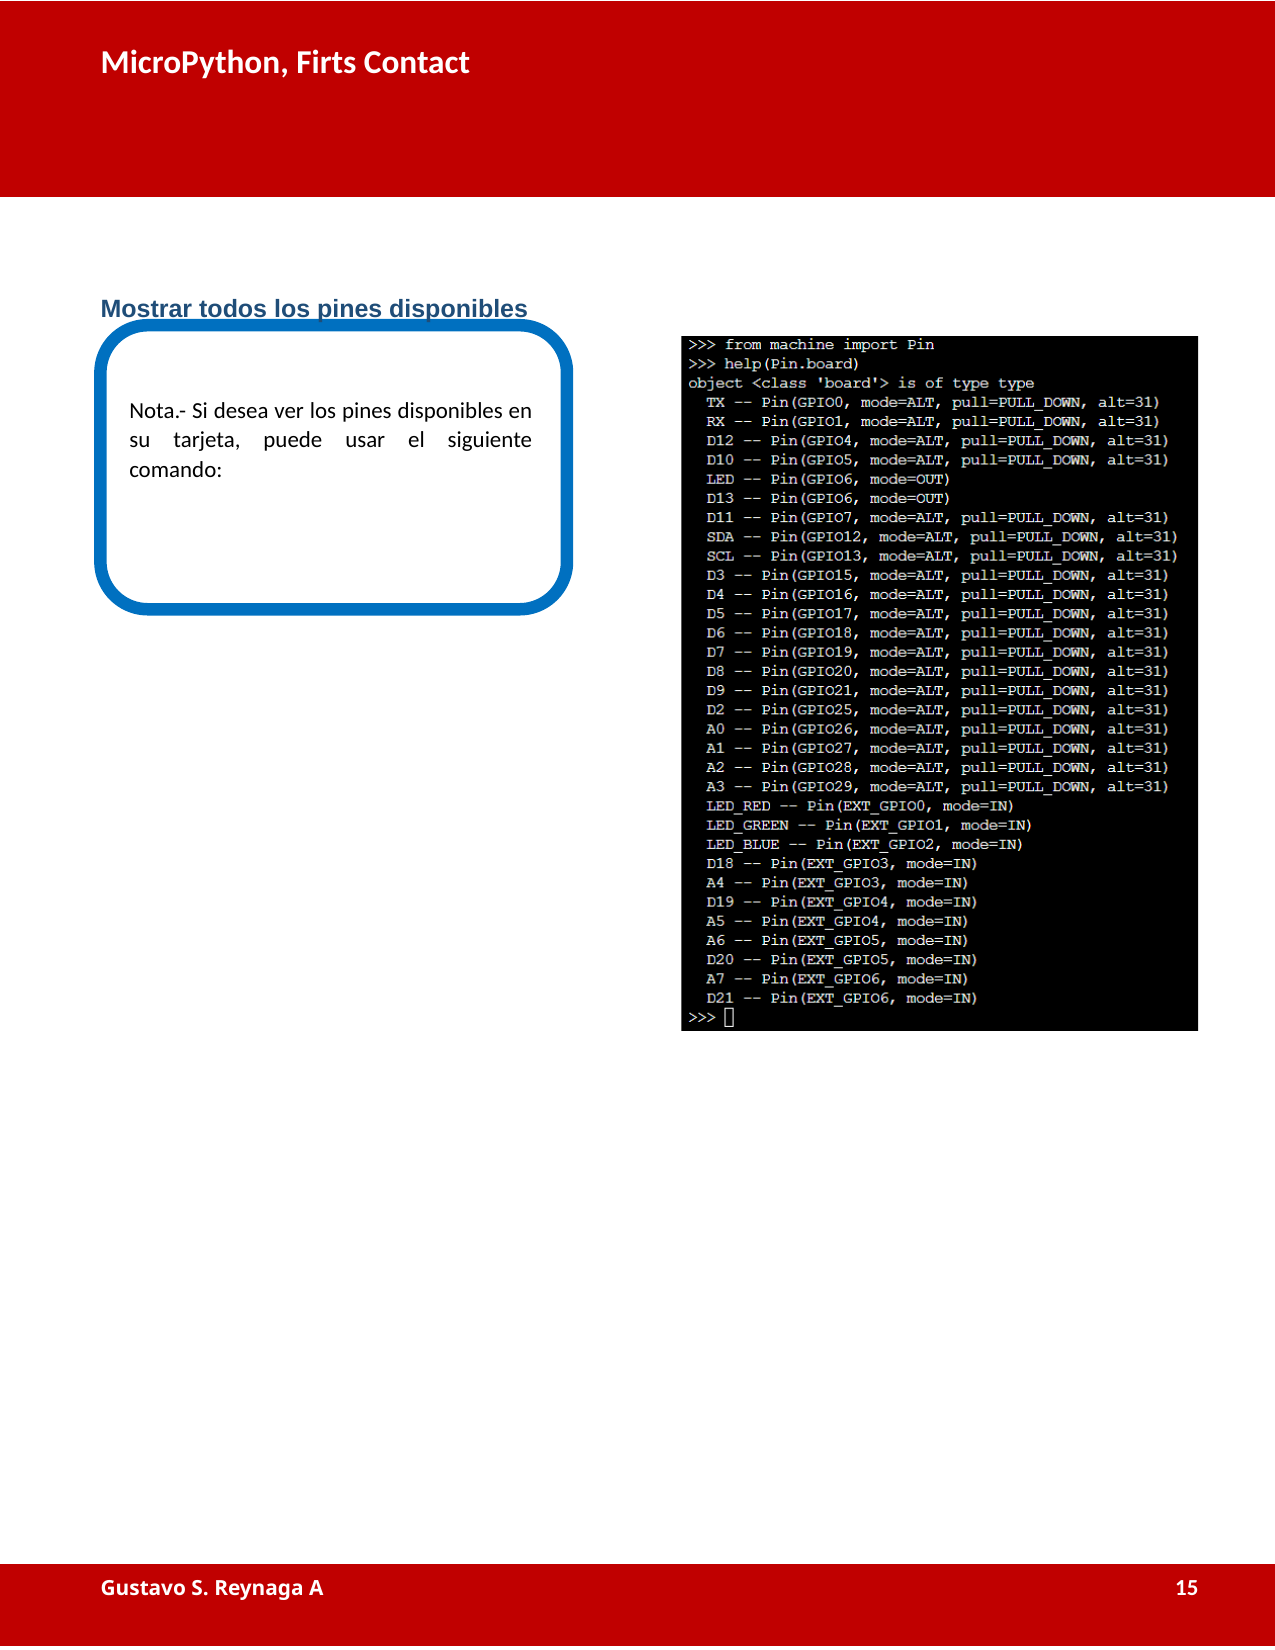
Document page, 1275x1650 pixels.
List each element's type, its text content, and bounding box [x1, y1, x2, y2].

subtitle Mostrar todos los pines disponibles [100, 294, 1198, 323]
